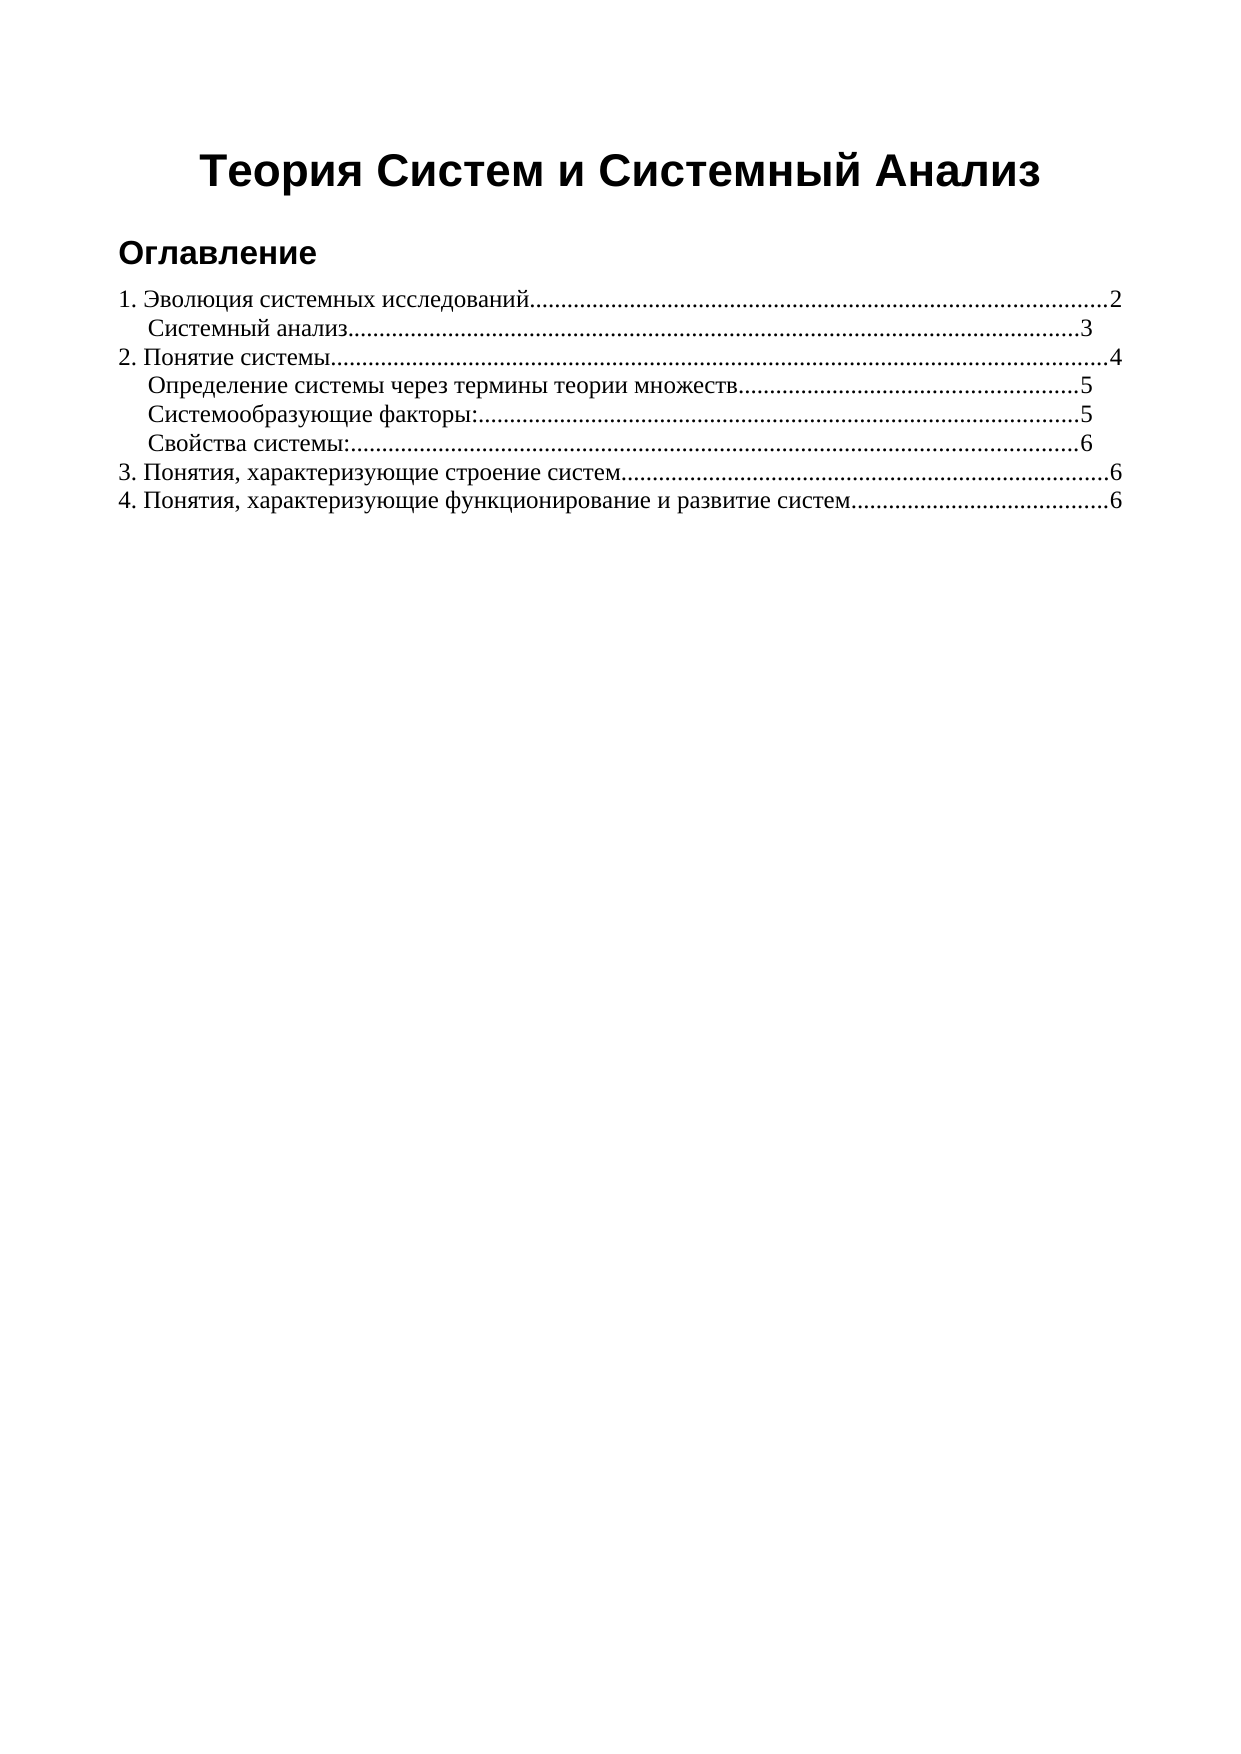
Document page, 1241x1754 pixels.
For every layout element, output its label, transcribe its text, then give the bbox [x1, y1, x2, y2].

subtitle Оглавление [118, 233, 1122, 272]
text 1. Эволюция системных исследований 2 [118, 284, 1122, 313]
text Определение системы через термины теории множеств 5 [148, 371, 1122, 399]
text Системный анализ. 3 [148, 313, 1122, 342]
title Теория Систем и Системный Анализ [118, 143, 1122, 196]
text 2. Понятие системы 4 [118, 342, 1122, 371]
text Системообразующие факторы: 5 [148, 399, 1122, 428]
text Свойства системы: 6 [148, 428, 1122, 457]
text 4. Понятия, характеризующие функционирование и развитие систем 6 [118, 486, 1122, 514]
text 3. Понятия, характеризующие строение систем 6 [118, 457, 1122, 486]
